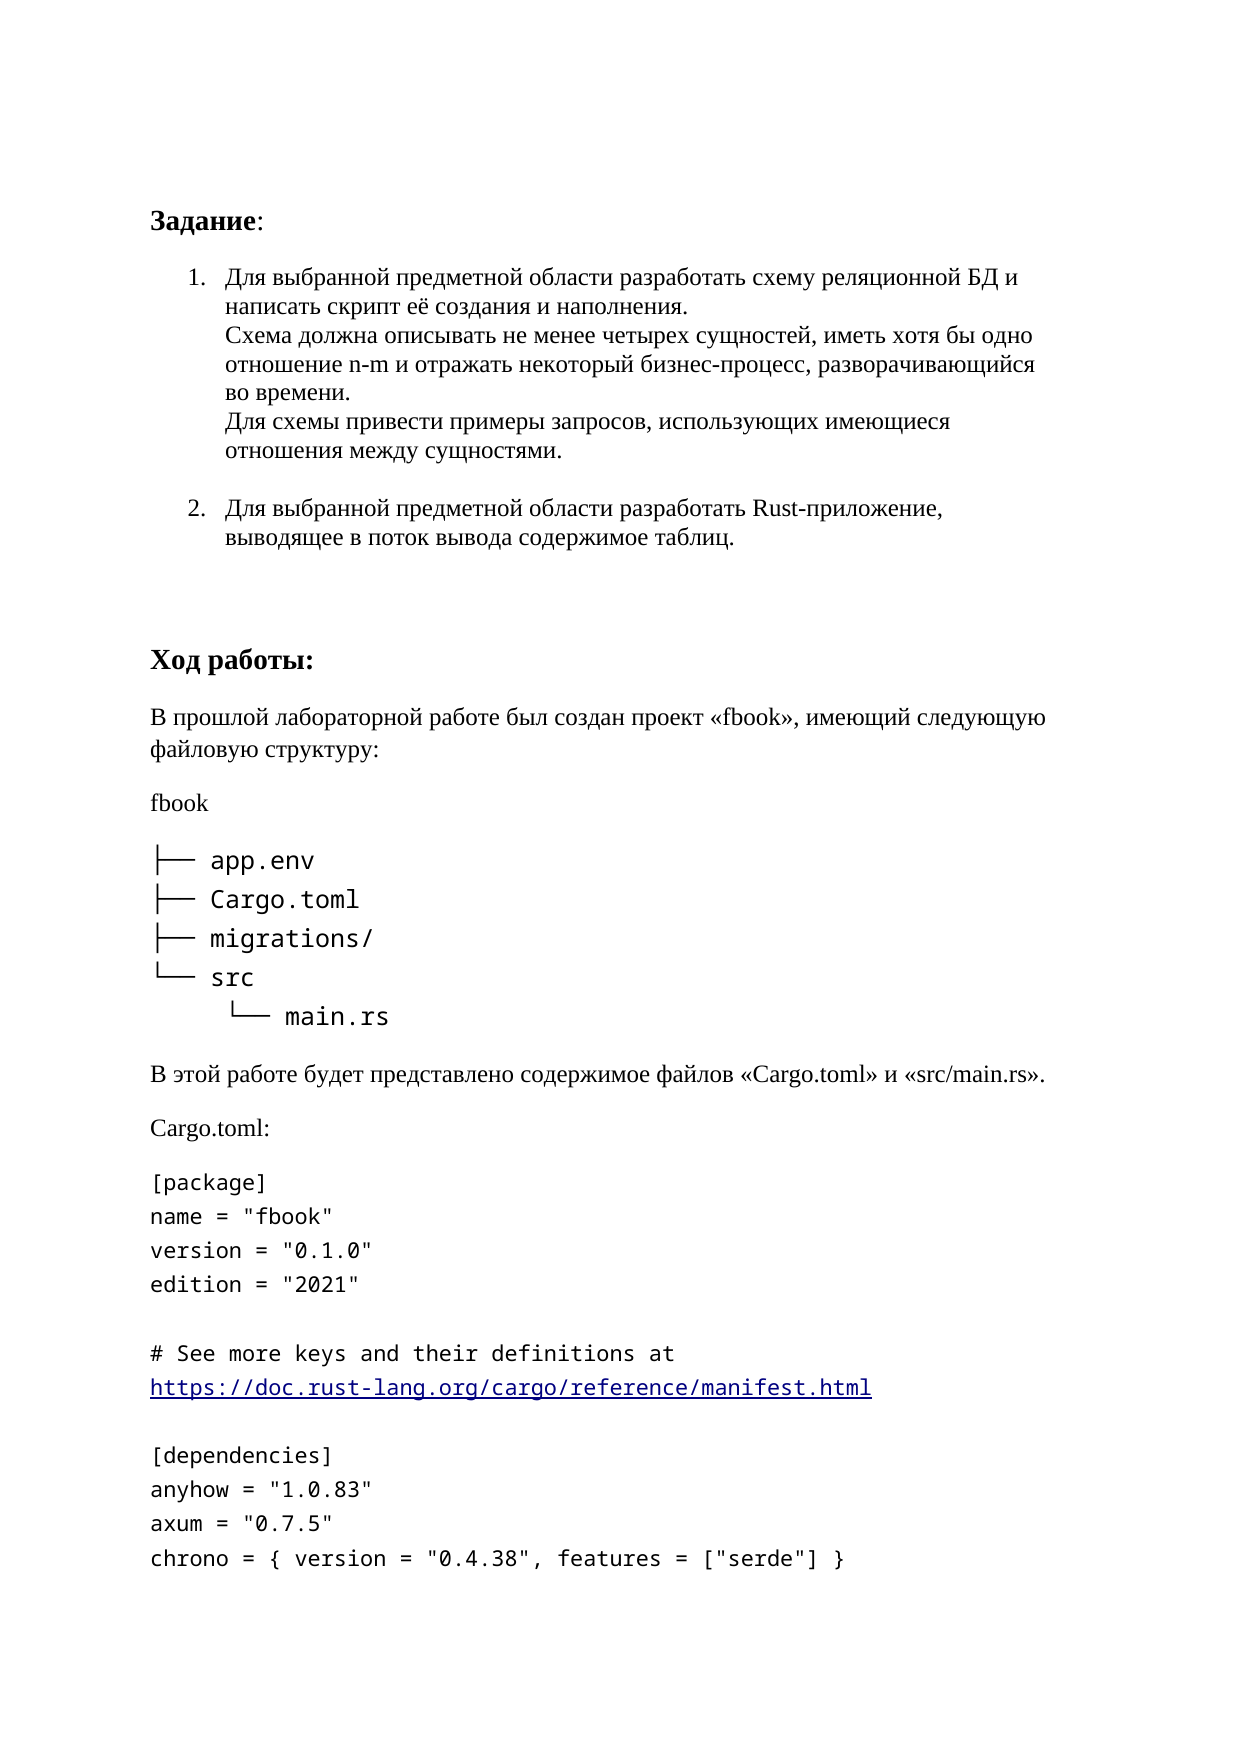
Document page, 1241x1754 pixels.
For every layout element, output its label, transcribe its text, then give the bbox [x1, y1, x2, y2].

text Задание: [150, 203, 1053, 237]
text Ход работы: [150, 642, 1053, 676]
text [package] name = "fbook" version = "0.1.0" edition = "2021" # See more keys and their definitions at https://doc.rust-lang.org/cargo/reference/manifest.html [dependencies] anyhow = "1.0.83" axum = "0.7.5" chrono = { version = "0.4.38", features = ["serde"] } [150, 1167, 1053, 1572]
text ├── app.env ├── Cargo.toml ├── migrations/ └── src └── main.rs [150, 842, 1053, 1033]
text Cargo.toml: [150, 1113, 1053, 1142]
text fbook [150, 788, 1053, 817]
text В этой работе будет представлено содержимое файлов «Cargo.toml» и «src/main.rs». [150, 1059, 1053, 1088]
text В прошлой лабораторной работе был создан проект «fbook», имеющий следующую файловую структуру: [150, 702, 1053, 763]
list Для выбранной предметной области разработать схему реляционной БД и написать скрипт её создания и наполнения. Схема должна описывать не менее четырех сущностей, иметь хотя бы одно отношение n-m и отражать некоторый бизнес-процесс, разворачивающийся во времени. Для схемы привести примеры запросов, использующих имеющиеся отношения между сущностями. [187, 262, 1053, 464]
list Для выбранной предметной области разработать Rust-приложение, выводящее в поток вывода содержимое таблиц. [187, 493, 1053, 550]
